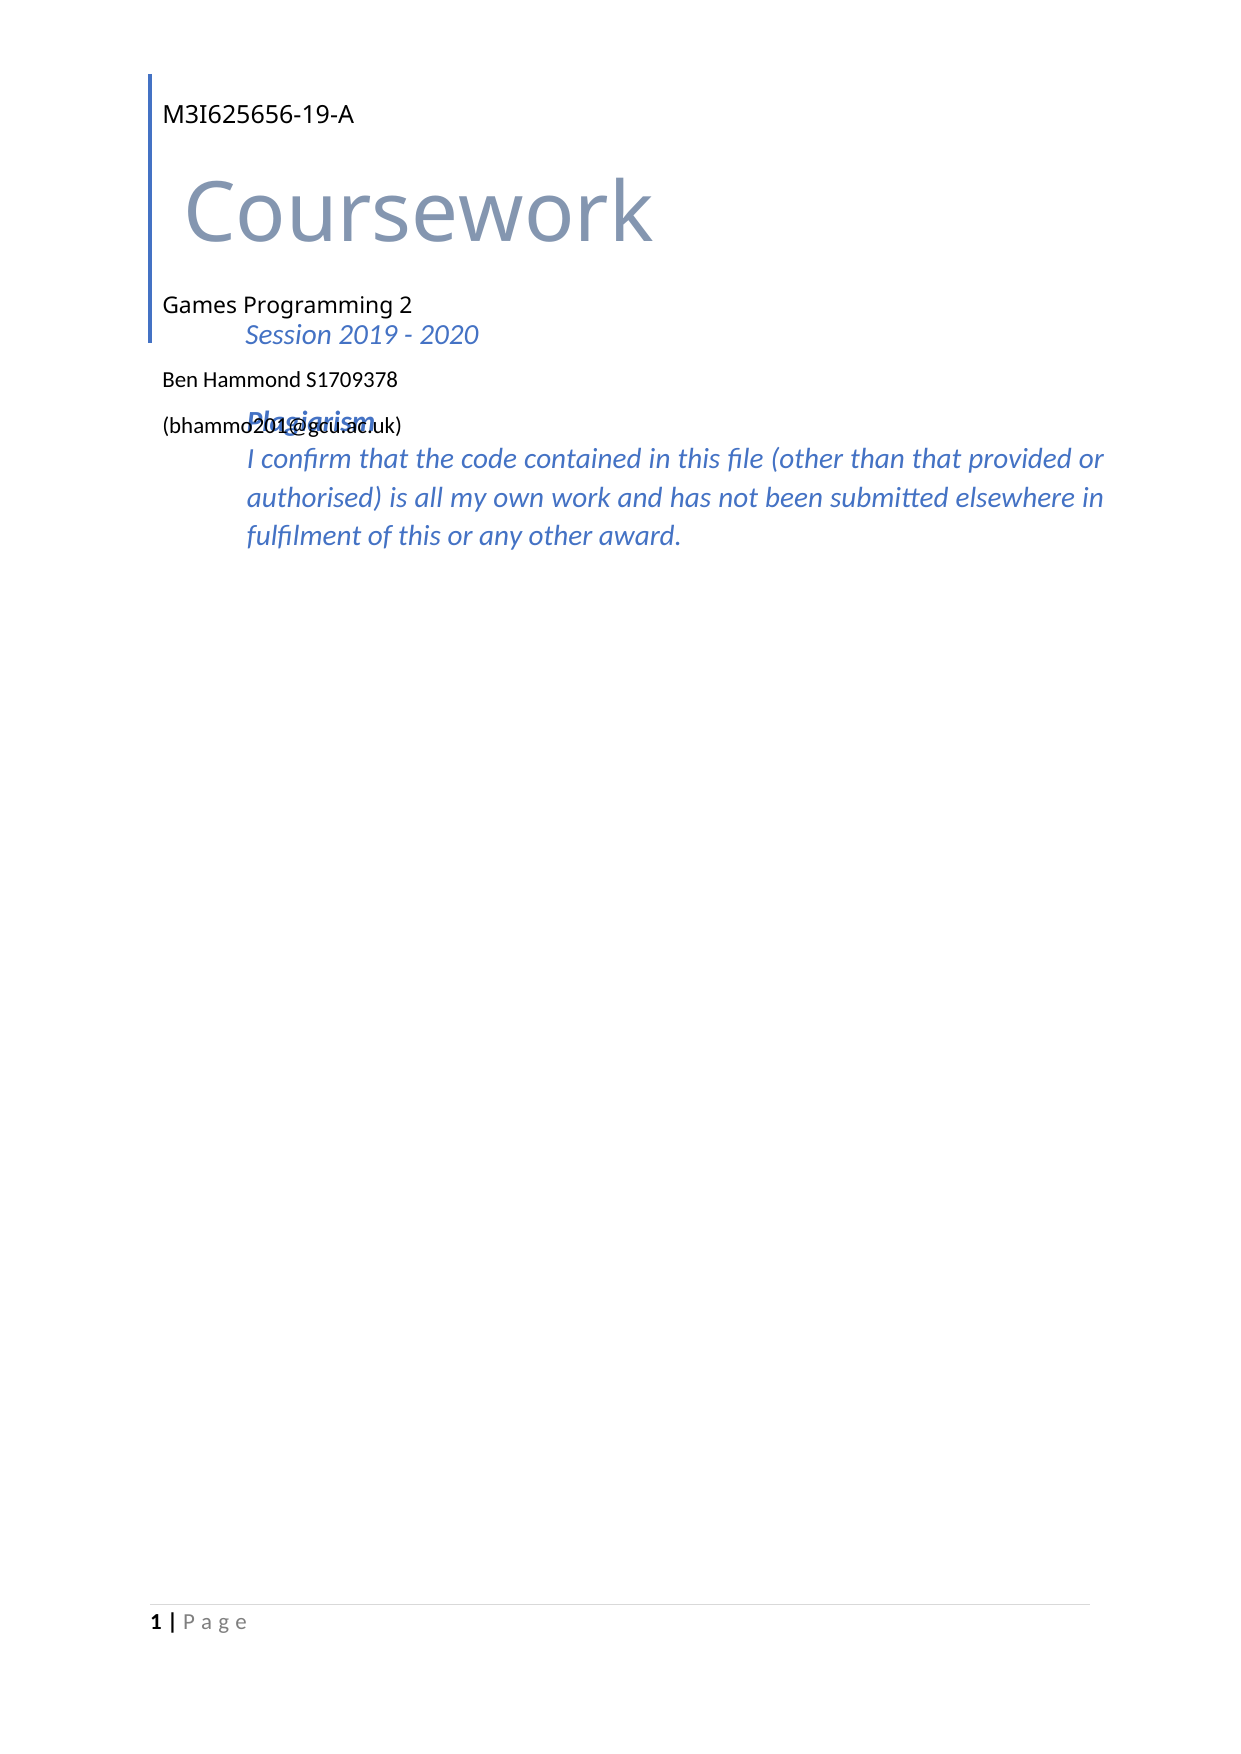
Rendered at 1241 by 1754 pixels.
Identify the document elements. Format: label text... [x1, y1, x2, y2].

table_header M3I625656-19-A [152, 74, 846, 153]
table_header Ben Hammond S1709378 (bhammo201@gcu.ac.uk) [150, 343, 902, 574]
table_cell Games Programming 2 [152, 266, 846, 343]
table_cell Coursework [152, 153, 846, 266]
